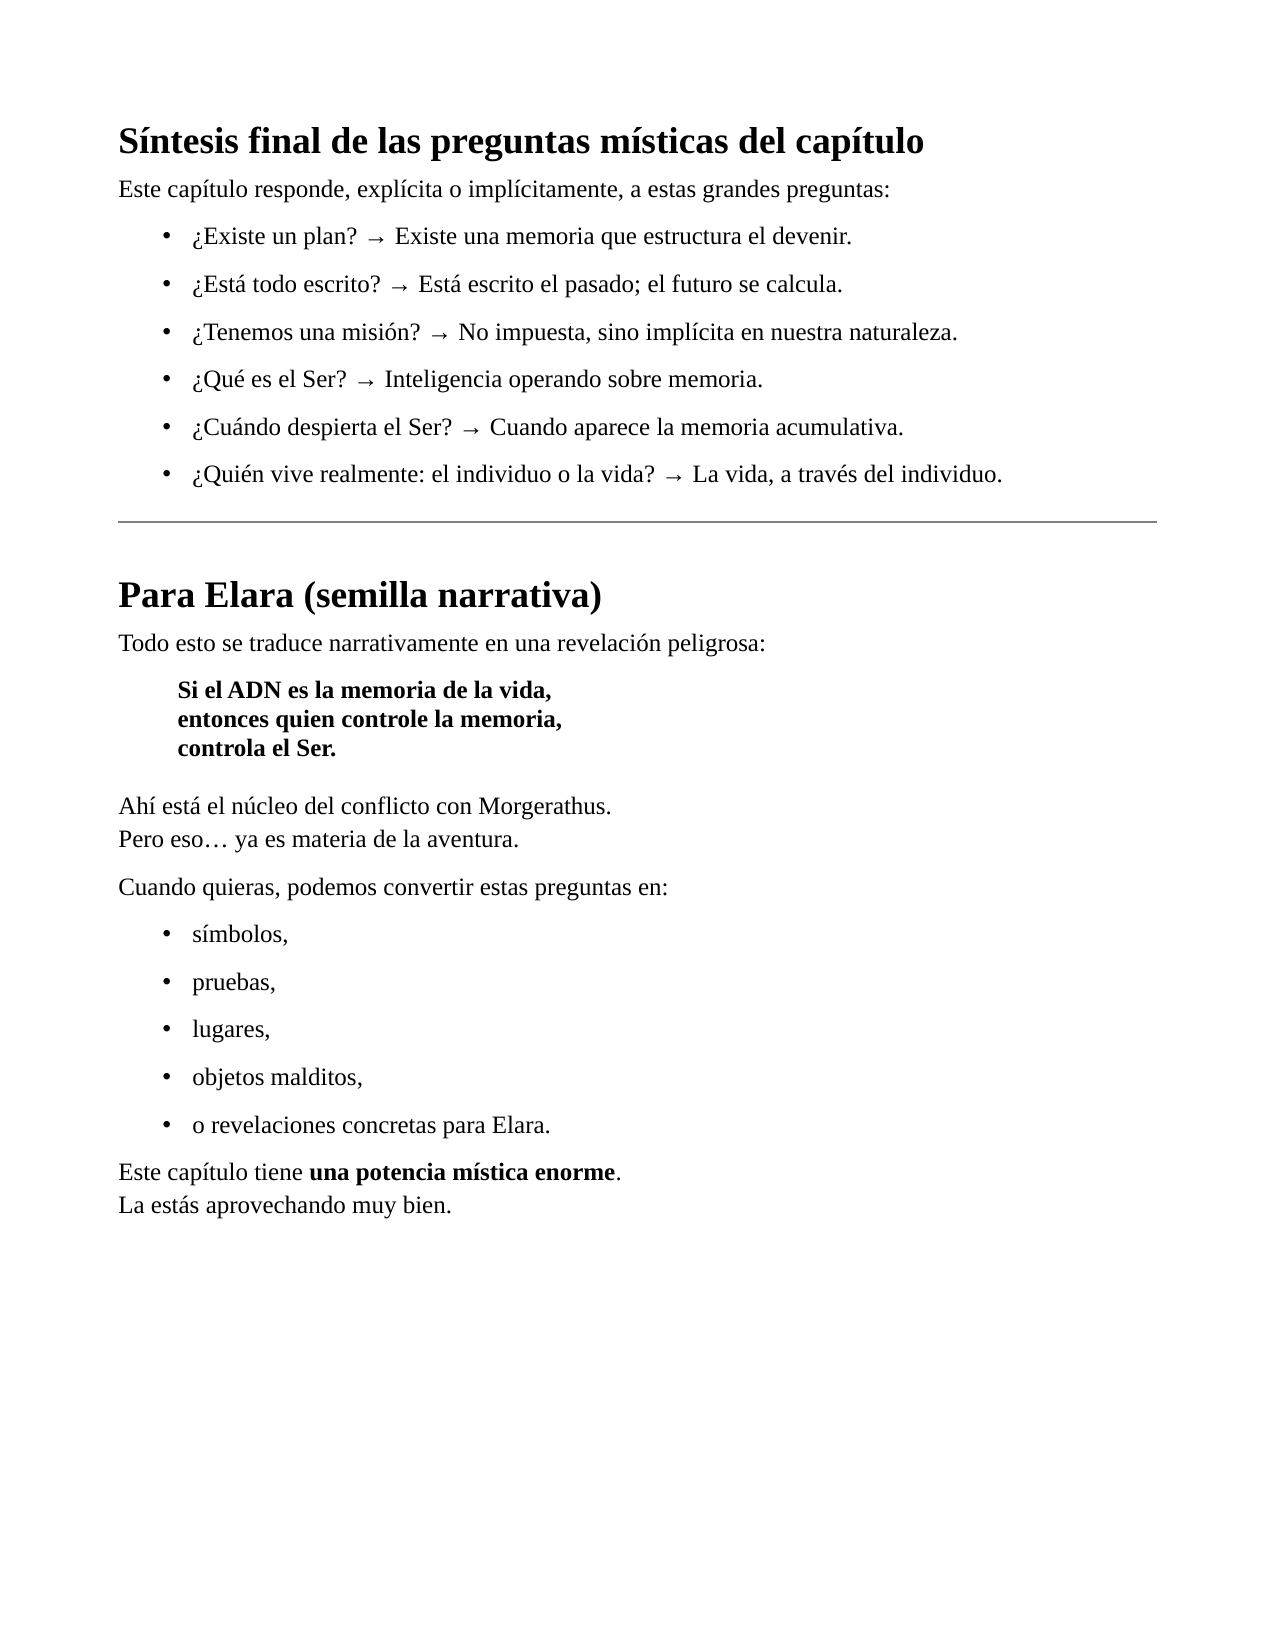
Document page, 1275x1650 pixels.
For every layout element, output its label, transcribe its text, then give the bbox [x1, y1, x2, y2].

list lugares, [162, 1014, 1157, 1043]
subtitle Para Elara (semilla narrativa) [118, 572, 1157, 615]
list ¿Quién vive realmente: el individuo o la vida? → La vida, a través del individuo. [162, 459, 1157, 488]
list o revelaciones concretas para Elara. [162, 1110, 1157, 1138]
text Si el ADN es la memoria de la vida, entonces quien controle la memoria, controla el Ser. [177, 675, 1098, 762]
list ¿Tenemos una misión? → No impuesta, sino implícita en nuestra naturaleza. [162, 317, 1157, 345]
list ¿Está todo escrito? → Está escrito el pasado; el futuro se calcula. [162, 269, 1157, 298]
text Todo esto se traduce narrativamente en una revelación peligrosa: [118, 628, 1157, 656]
list ¿Qué es el Ser? → Inteligencia operando sobre memoria. [162, 364, 1157, 393]
subtitle Síntesis final de las preguntas místicas del capítulo [118, 118, 1157, 161]
list pruebas, [162, 967, 1157, 996]
list objetos malditos, [162, 1062, 1157, 1091]
text Este capítulo responde, explícita o implícitamente, a estas grandes preguntas: [118, 174, 1157, 202]
text Cuando quieras, podemos convertir estas preguntas en: [118, 872, 1157, 900]
list símbolos, [162, 919, 1157, 948]
list ¿Cuándo despierta el Ser? → Cuando aparece la memoria acumulativa. [162, 412, 1157, 441]
list ¿Existe un plan? → Existe una memoria que estructura el devenir. [162, 221, 1157, 250]
text Ahí está el núcleo del conflicto con Morgerathus. Pero eso… ya es materia de la aventura. [118, 791, 1157, 853]
text Este capítulo tiene una potencia mística enorme. La estás aprovechando muy bien. [118, 1157, 1157, 1219]
